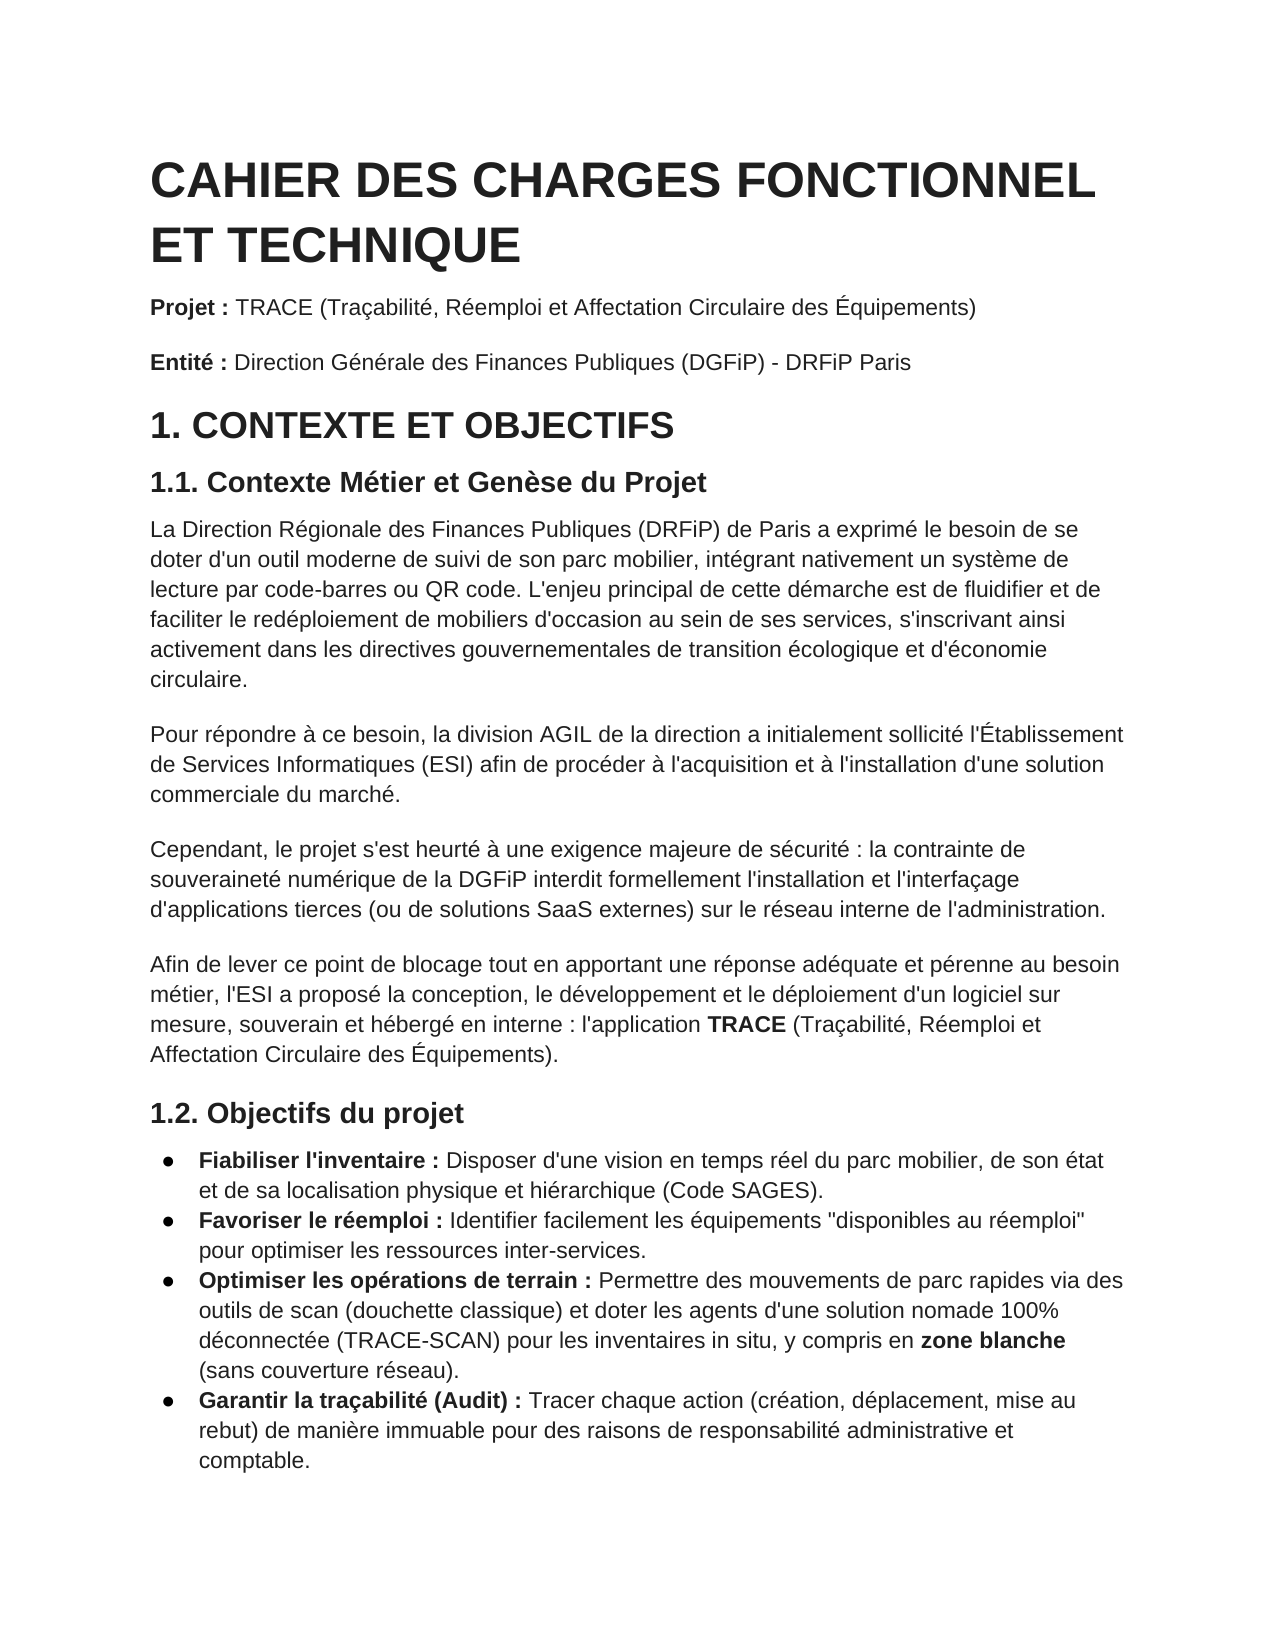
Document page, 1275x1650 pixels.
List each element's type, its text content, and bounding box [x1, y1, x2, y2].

text La Direction Régionale des Finances Publiques (DRFiP) de Paris a exprimé le besoin de se doter d'un outil moderne de suivi de son parc mobilier, intégrant nativement un système de lecture par code-barres ou QR code. L'enjeu principal de cette démarche est de fluidifier et de faciliter le redéploiement de mobiliers d'occasion au sein de ses services, s'inscrivant ainsi activement dans les directives gouvernementales de transition écologique et d'économie circulaire. [150, 516, 1125, 692]
text Projet : TRACE (Traçabilité, Réemploi et Affectation Circulaire des Équipements) [150, 293, 1125, 320]
text Entité : Direction Générale des Finances Publiques (DGFiP) - DRFiP Paris [150, 348, 1125, 375]
list Favoriser le réemploi : Identifier facilement les équipements "disponibles au réemploi" pour optimiser les ressources inter-services. [161, 1207, 1125, 1263]
subtitle CAHIER DES CHARGES FONCTIONNEL ET TECHNIQUE [150, 150, 1125, 273]
subtitle 1.1. Contexte Métier et Genèse du Projet [150, 465, 1125, 499]
text Pour répondre à ce besoin, la division AGIL de la direction a initialement sollicité l'Établissement de Services Informatiques (ESI) afin de procéder à l'acquisition et à l'installation d'une solution commerciale du marché. [150, 721, 1125, 807]
text Afin de lever ce point de blocage tout en apportant une réponse adéquate et pérenne au besoin métier, l'ESI a proposé la conception, le développement et le déploiement d'un logiciel sur mesure, souverain et hébergé en interne : l'application TRACE (Traçabilité, Réemploi et Affectation Circulaire des Équipements). [150, 951, 1125, 1067]
subtitle 1.2. Objectifs du projet [150, 1096, 1125, 1129]
list Optimiser les opérations de terrain : Permettre des mouvements de parc rapides via des outils de scan (douchette classique) et doter les agents d'une solution nomade 100% déconnectée (TRACE-SCAN) pour les inventaires in situ, y compris en zone blanche (sans couverture réseau). [161, 1267, 1125, 1383]
list Garantir la traçabilité (Audit) : Tracer chaque action (création, déplacement, mise au rebut) de manière immuable pour des raisons de responsabilité administrative et comptable. [161, 1387, 1125, 1473]
subtitle 1. CONTEXTE ET OBJECTIFS [150, 403, 1125, 447]
text Cependant, le projet s'est heurté à une exigence majeure de sécurité : la contrainte de souveraineté numérique de la DGFiP interdit formellement l'installation et l'interfaçage d'applications tierces (ou de solutions SaaS externes) sur le réseau interne de l'administration. [150, 836, 1125, 922]
list Fiabiliser l'inventaire : Disposer d'une vision en temps réel du parc mobilier, de son état et de sa localisation physique et hiérarchique (Code SAGES). [161, 1147, 1125, 1203]
